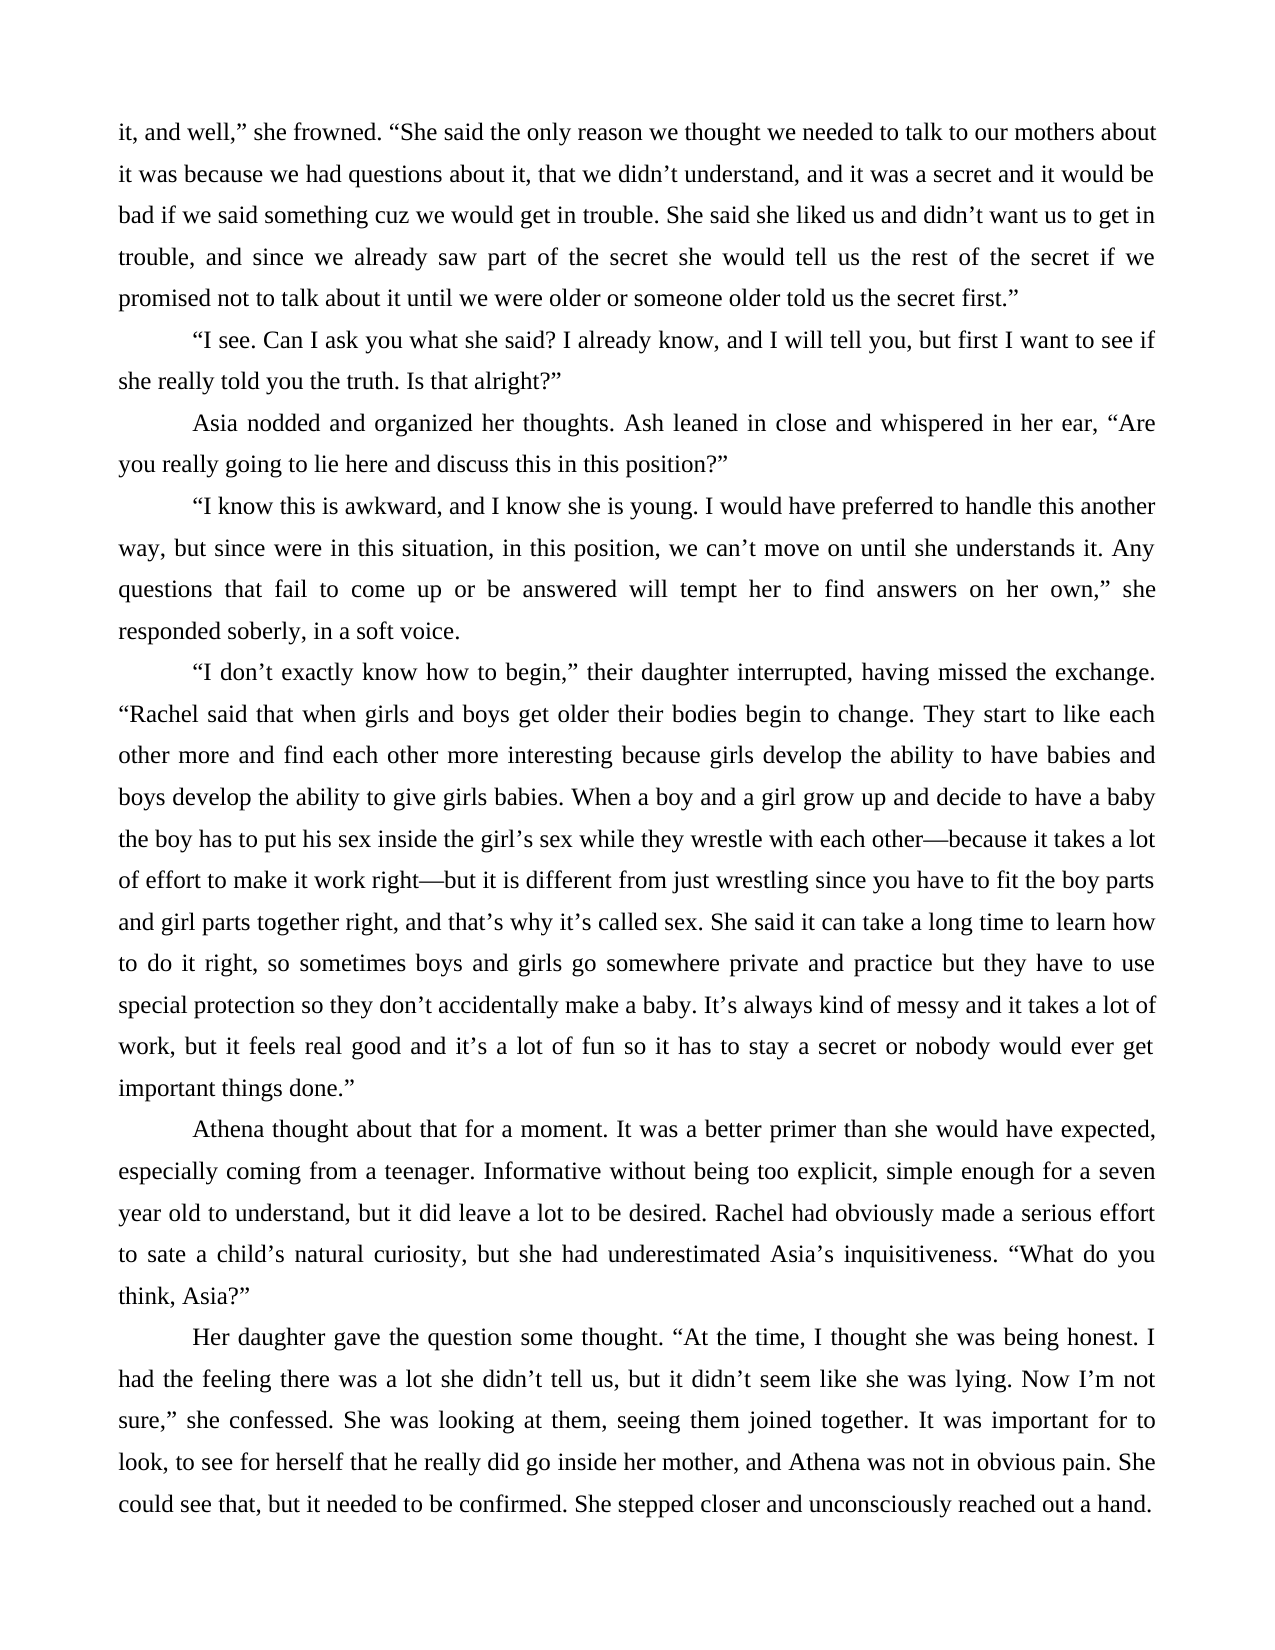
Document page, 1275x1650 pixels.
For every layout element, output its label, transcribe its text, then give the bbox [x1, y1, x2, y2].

text Athena thought about that for a moment. It was a better primer than she would have expected, especially coming from a teenager. Informative without being too explicit, simple enough for a seven year old to understand, but it did leave a lot to be desired. Rachel had obviously made a serious effort to sate a child’s natural curiosity, but she had underestimated Asia’s inquisitiveness. “What do you think, Asia?” [118, 1116, 1157, 1309]
text it, and well,” she frowned. “She said the only reason we thought we needed to talk to our mothers about it was because we had questions about it, that we didn’t understand, and it was a secret and it would be bad if we said something cuz we would get in trouble. She said she liked us and didn’t want us to get in trouble, and since we already saw part of the secret she would tell us the rest of the secret if we promised not to talk about it until we were older or someone older told us the secret first.” [118, 118, 1157, 312]
text “I know this is awkward, and I know she is young. I would have preferred to handle this another way, but since were in this situation, in this position, we can’t move on until she understands it. Any questions that fail to come up or be answered will tempt her to find answers on her own,” she responded soberly, in a soft voice. [118, 492, 1157, 644]
text Asia nodded and organized her thoughts. Ash leaned in close and whispered in her ear, “Are you really going to lie here and discuss this in this position?” [118, 409, 1157, 478]
text Her daughter gave the question some thought. “At the time, I thought she was being honest. I had the feeling there was a lot she didn’t tell us, but it didn’t seem like she was lying. Now I’m not sure,” she confessed. She was looking at them, seeing them joined together. It was important for to look, to see for herself that he really did go inside her mother, and Athena was not in obvious pain. She could see that, but it needed to be confirmed. She stepped closer and unconsciously reached out a hand. [118, 1323, 1157, 1517]
text “I don’t exactly know how to begin,” their daughter interrupted, having missed the exchange. “Rachel said that when girls and boys get older their bodies begin to change. They start to like each other more and find each other more interesting because girls develop the ability to have babies and boys develop the ability to give girls babies. When a boy and a girl grow up and decide to have a baby the boy has to put his sex inside the girl’s sex while they wrestle with each other—because it takes a lot of effort to make it work right—but it is different from just wrestling since you have to fit the boy parts and girl parts together right, and that’s why it’s called sex. She said it can take a long time to learn how to do it right, so sometimes boys and girls go somewhere private and practice but they have to use special protection so they don’t accidentally make a baby. It’s always kind of messy and it takes a lot of work, but it feels real good and it’s a lot of fun so it has to stay a secret or nobody would ever get important things done.” [118, 658, 1157, 1102]
text “I see. Can I ask you what she said? I already know, and I will tell you, but first I want to see if she really told you the truth. Is that alright?” [118, 326, 1157, 395]
